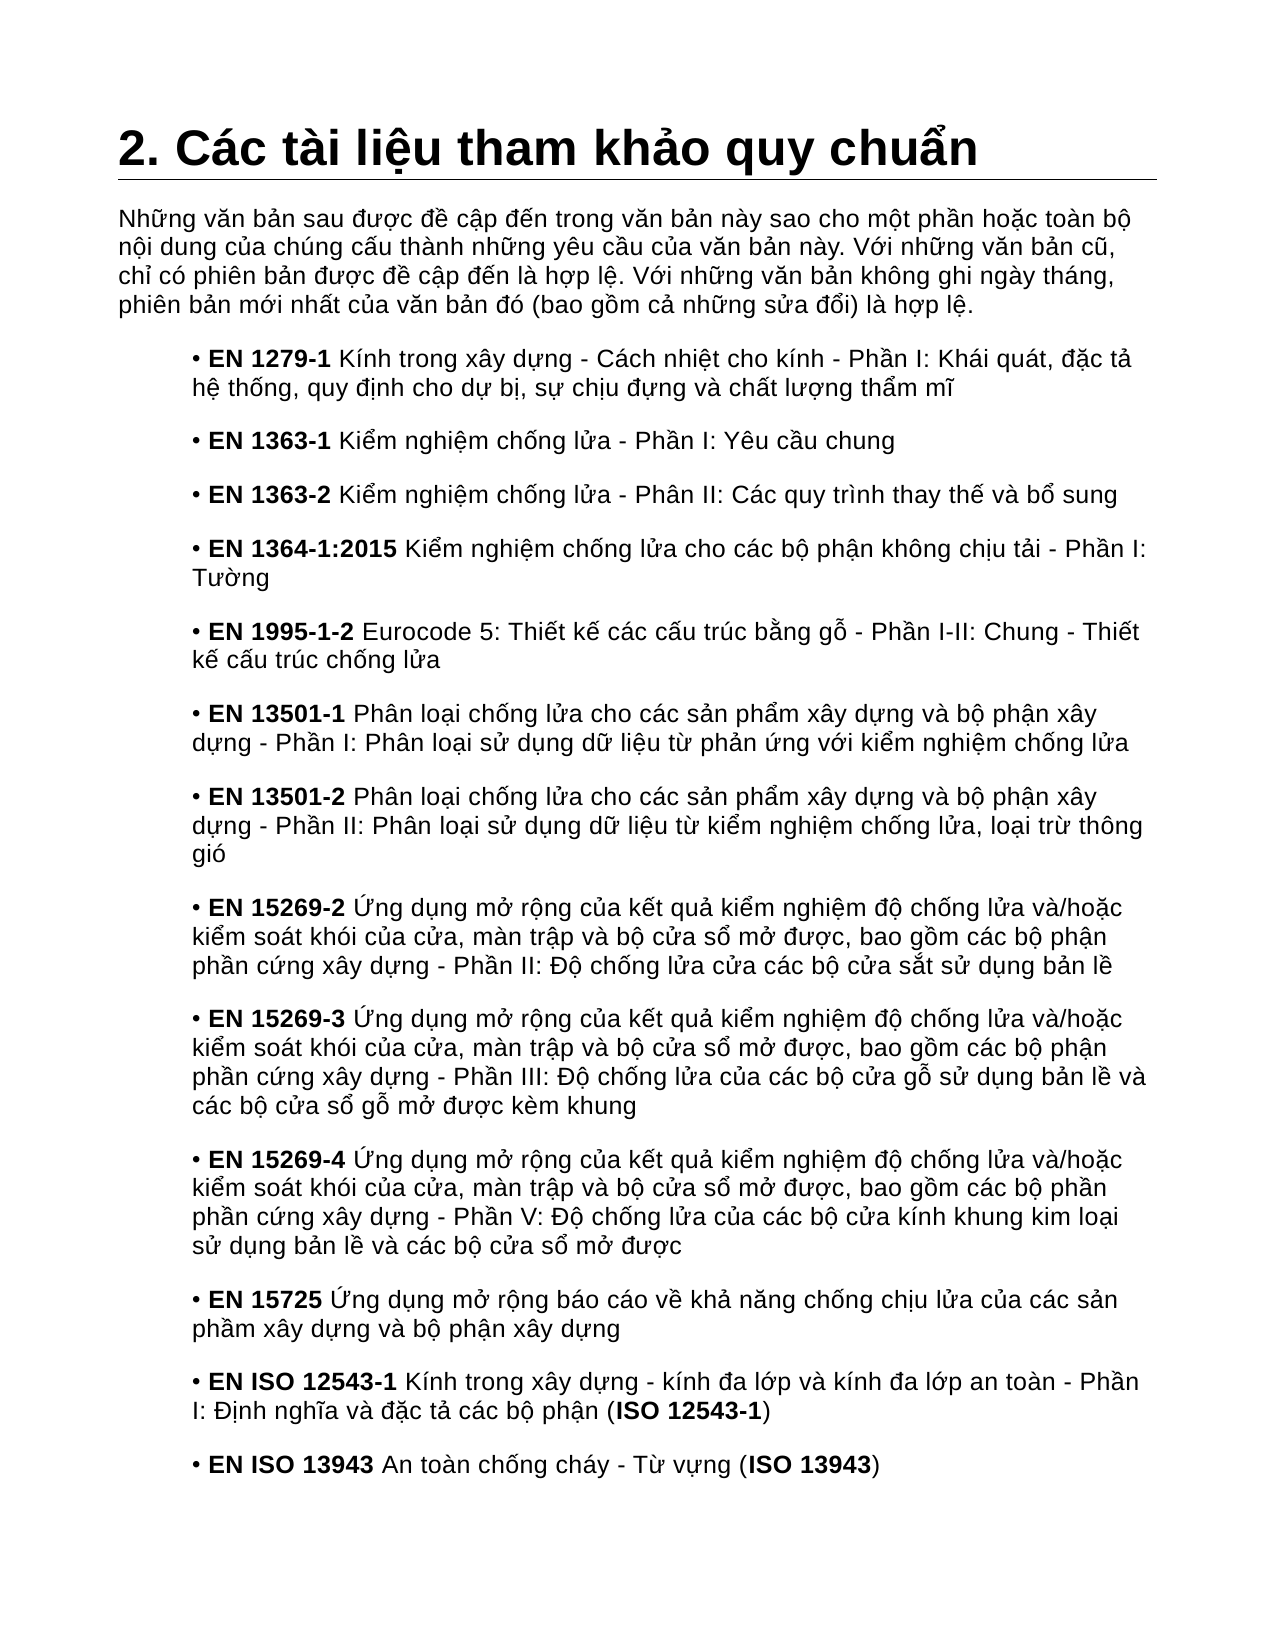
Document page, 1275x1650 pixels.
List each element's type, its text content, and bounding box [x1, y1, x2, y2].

list EN ISO 13943 An toàn chống cháy - Từ vựng (ISO 13943) [118, 1450, 1157, 1479]
list EN 15269-2 Ứng dụng mở rộng của kết quả kiểm nghiệm độ chống lửa và/hoặc kiểm soát khói của cửa, màn trập và bộ cửa sổ mở được, bao gồm các bộ phận phần cứng xây dựng - Phần II: Độ chống lửa cửa các bộ cửa sắt sử dụng bản lề [118, 893, 1157, 979]
list EN 1995-1-2 Eurocode 5: Thiết kế các cấu trúc bằng gỗ - Phần I-II: Chung - Thiết kế cấu trúc chống lửa [118, 617, 1157, 674]
list EN 13501-1 Phân loại chống lửa cho các sản phẩm xây dựng và bộ phận xây dựng - Phần I: Phân loại sử dụng dữ liệu từ phản ứng với kiểm nghiệm chống lửa [118, 699, 1157, 757]
subtitle 2. Các tài liệu tham khảo quy chuẩn [118, 118, 1157, 179]
list EN 15725 Ứng dụng mở rộng báo cáo về khả năng chống chịu lửa của các sản phầm xây dựng và bộ phận xây dựng [118, 1285, 1157, 1342]
list EN 13501-2 Phân loại chống lửa cho các sản phẩm xây dựng và bộ phận xây dựng - Phần II: Phân loại sử dụng dữ liệu từ kiểm nghiệm chống lửa, loại trừ thông gió [118, 782, 1157, 868]
list EN ISO 12543-1 Kính trong xây dựng - kính đa lớp và kính đa lớp an toàn - Phần I: Định nghĩa và đặc tả các bộ phận (ISO 12543-1) [118, 1367, 1157, 1425]
list EN 1363-2 Kiểm nghiệm chống lửa - Phân II: Các quy trình thay thế và bổ sung [118, 480, 1157, 509]
list EN 1363-1 Kiểm nghiệm chống lửa - Phần I: Yêu cầu chung [118, 426, 1157, 455]
text Những văn bản sau được đề cập đến trong văn bản này sao cho một phần hoặc toàn bộ nội dung của chúng cấu thành những yêu cầu của văn bản này. Với những văn bản cũ, chỉ có phiên bản được đề cập đến là hợp lệ. Với những văn bản không ghi ngày tháng, phiên bản mới nhất của văn bản đó (bao gồm cả những sửa đổi) là hợp lệ. [118, 204, 1157, 319]
list EN 1279-1 Kính trong xây dựng - Cách nhiệt cho kính - Phần I: Khái quát, đặc tả hệ thống, quy định cho dự bị, sự chịu đựng và chất lượng thẩm mĩ [118, 344, 1157, 401]
list EN 1364-1:2015 Kiểm nghiệm chống lửa cho các bộ phận không chịu tải - Phần I: Tường [118, 534, 1157, 592]
list EN 15269-4 Ứng dụng mở rộng của kết quả kiểm nghiệm độ chống lửa và/hoặc kiểm soát khói của cửa, màn trập và bộ cửa sổ mở được, bao gồm các bộ phần phần cứng xây dựng - Phần V: Độ chống lửa của các bộ cửa kính khung kim loại sử dụng bản lề và các bộ cửa sổ mở được [118, 1144, 1157, 1260]
list EN 15269-3 Ứng dụng mở rộng của kết quả kiểm nghiệm độ chống lửa và/hoặc kiểm soát khói của cửa, màn trập và bộ cửa sổ mở được, bao gồm các bộ phận phần cứng xây dựng - Phần III: Độ chống lửa của các bộ cửa gỗ sử dụng bản lề và các bộ cửa sổ gỗ mở được kèm khung [118, 1004, 1157, 1119]
